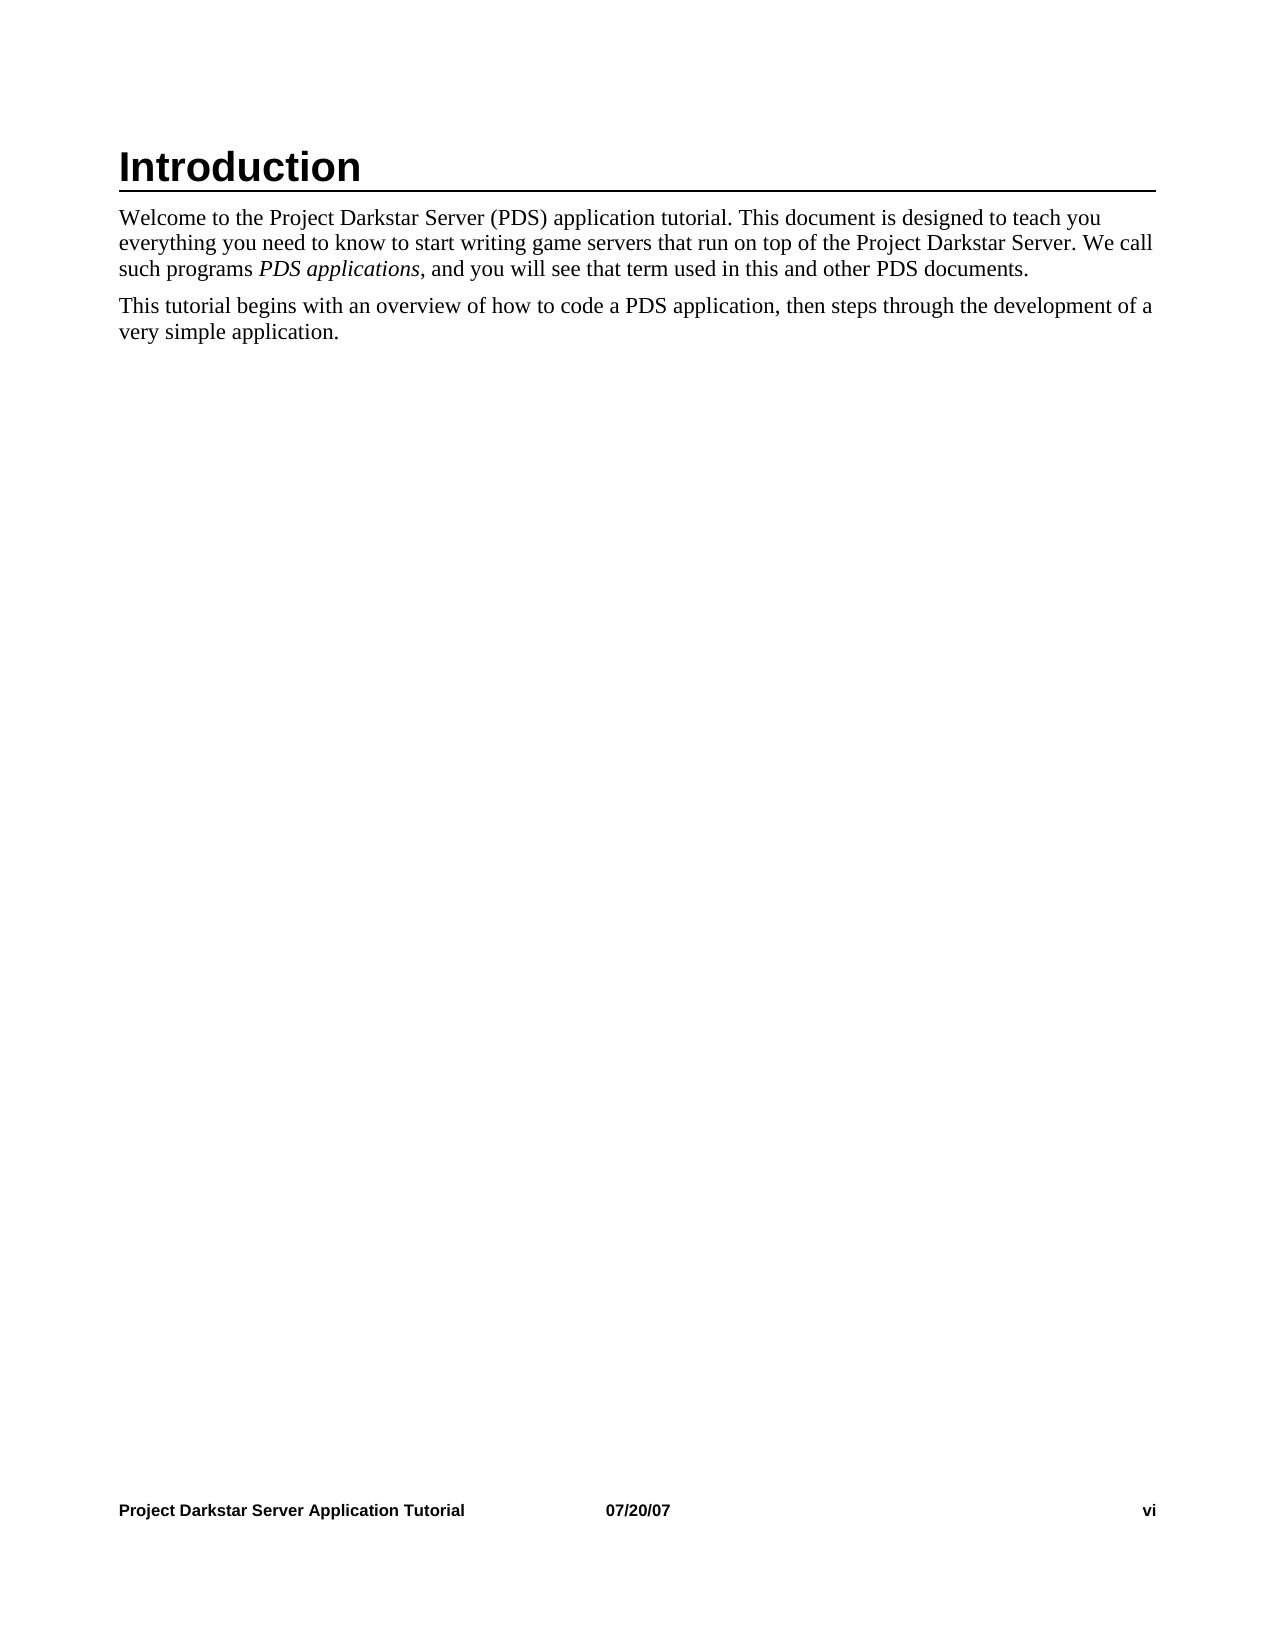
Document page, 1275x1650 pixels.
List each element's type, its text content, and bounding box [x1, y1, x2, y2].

text This tutorial begins with an overview of how to code a PDS application, then steps through the development of a very simple application. [118, 293, 1156, 344]
subtitle Introduction [118, 143, 1156, 192]
text Welcome to the Project Darkstar Server (PDS) application tutorial. This document is designed to teach you everything you need to know to start writing game servers that run on top of the Project Darkstar Server. We call such programs PDS applications, and you will see that term used in this and other PDS documents. [118, 205, 1156, 281]
